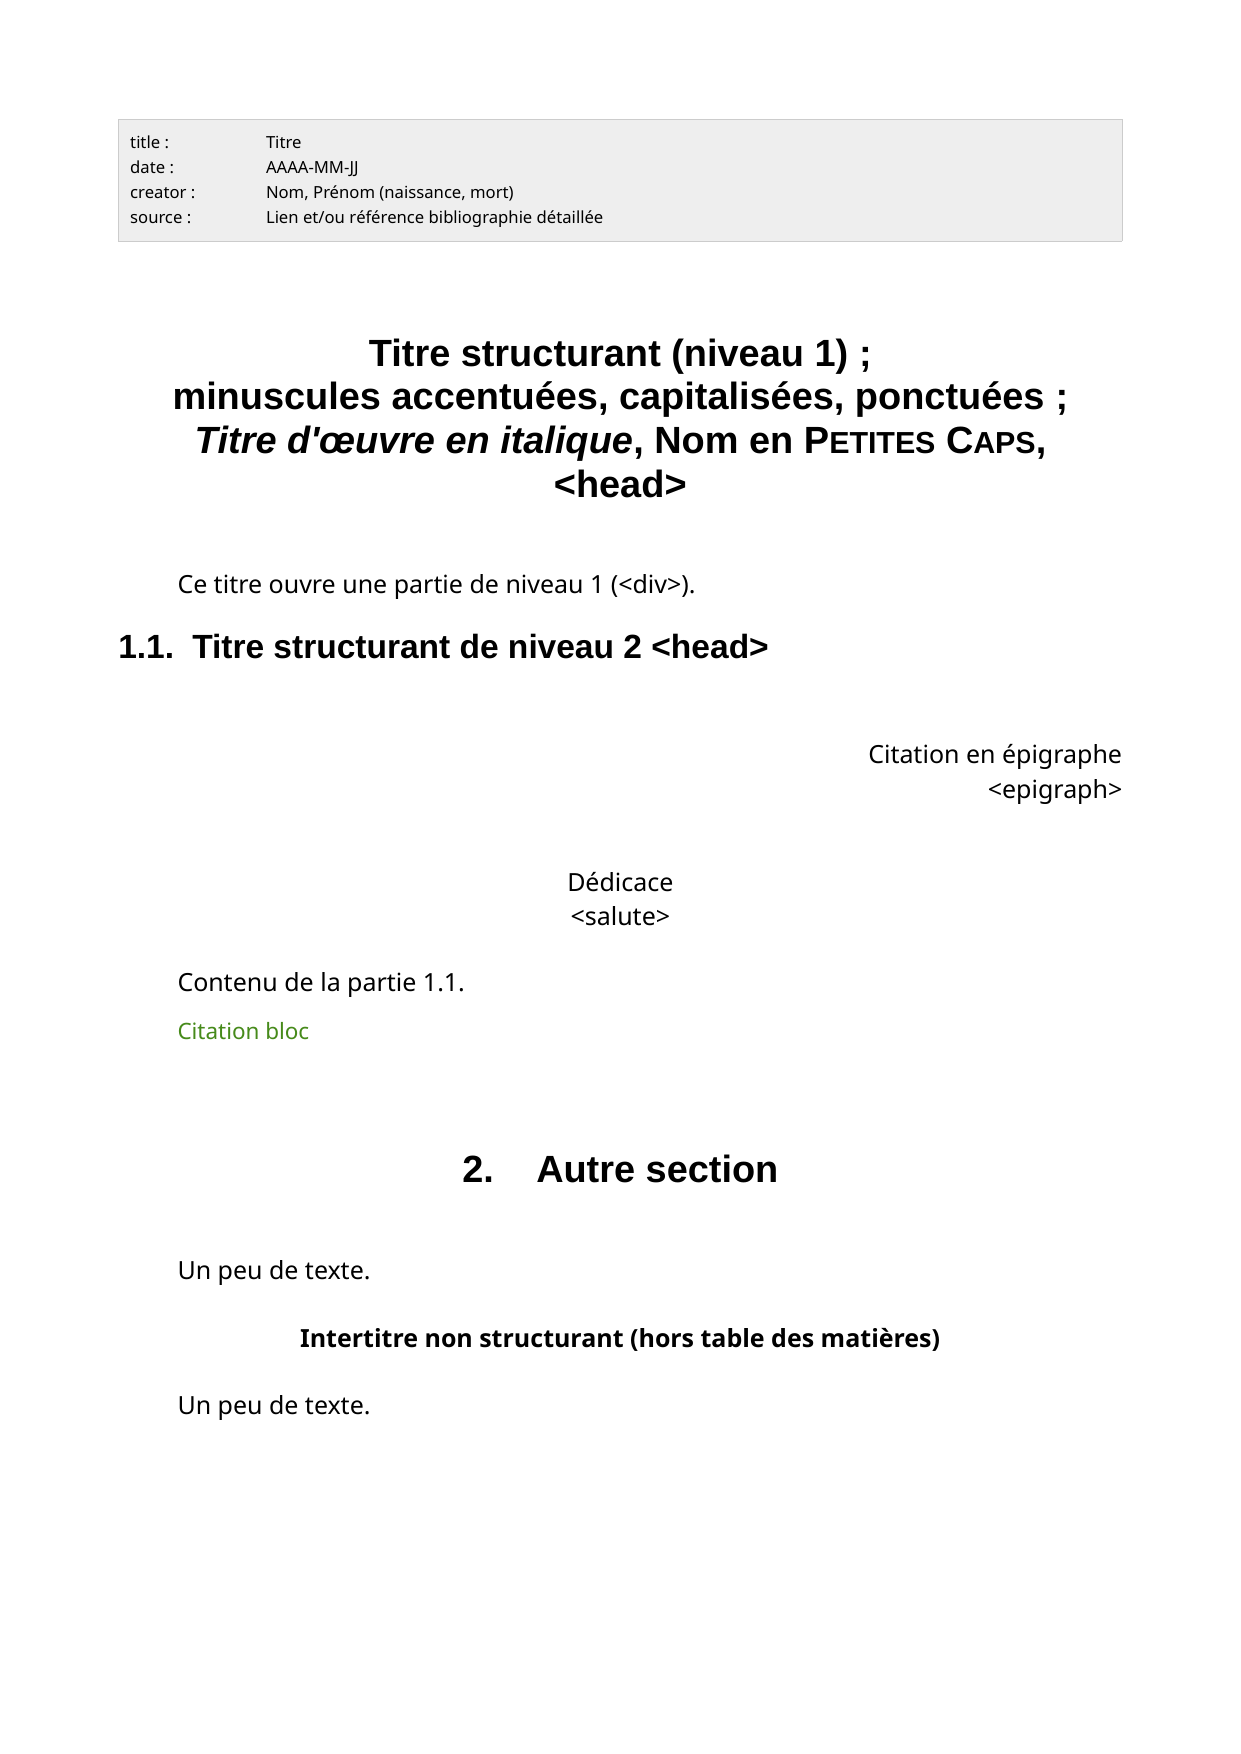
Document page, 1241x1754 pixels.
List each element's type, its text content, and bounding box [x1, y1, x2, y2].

text Ce titre ouvre une partie de niveau 1 (<div>). [118, 567, 1122, 601]
subtitle Autre section [118, 1147, 1122, 1190]
text Titre structurant (niveau 1) ; minuscules accentuées, capitalisées, ponctuées ; Titre d'œuvre en italique, Nom en Petites Caps, <head> [118, 330, 1122, 505]
text Contenu de la partie 1.1. [118, 965, 1122, 999]
text Un peu de texte. [118, 1252, 1122, 1286]
text Citation bloc [177, 1016, 1122, 1046]
text Citation en épigraphe <epigraph> [118, 737, 1122, 805]
text Un peu de texte. [118, 1387, 1122, 1421]
text title : Titre [119, 120, 1122, 144]
text date : AAAA-MM-JJ [119, 144, 1122, 169]
text source : Lien et/ou référence bibliographie détaillée [119, 194, 1122, 241]
text creator : Nom, Prénom (naissance, mort) [119, 169, 1122, 194]
text Dédicace <salute> [118, 864, 1122, 932]
subtitle Titre structurant de niveau 2 <head> [118, 627, 1122, 666]
text Intertitre non structurant (hors table des matières) [118, 1321, 1122, 1355]
